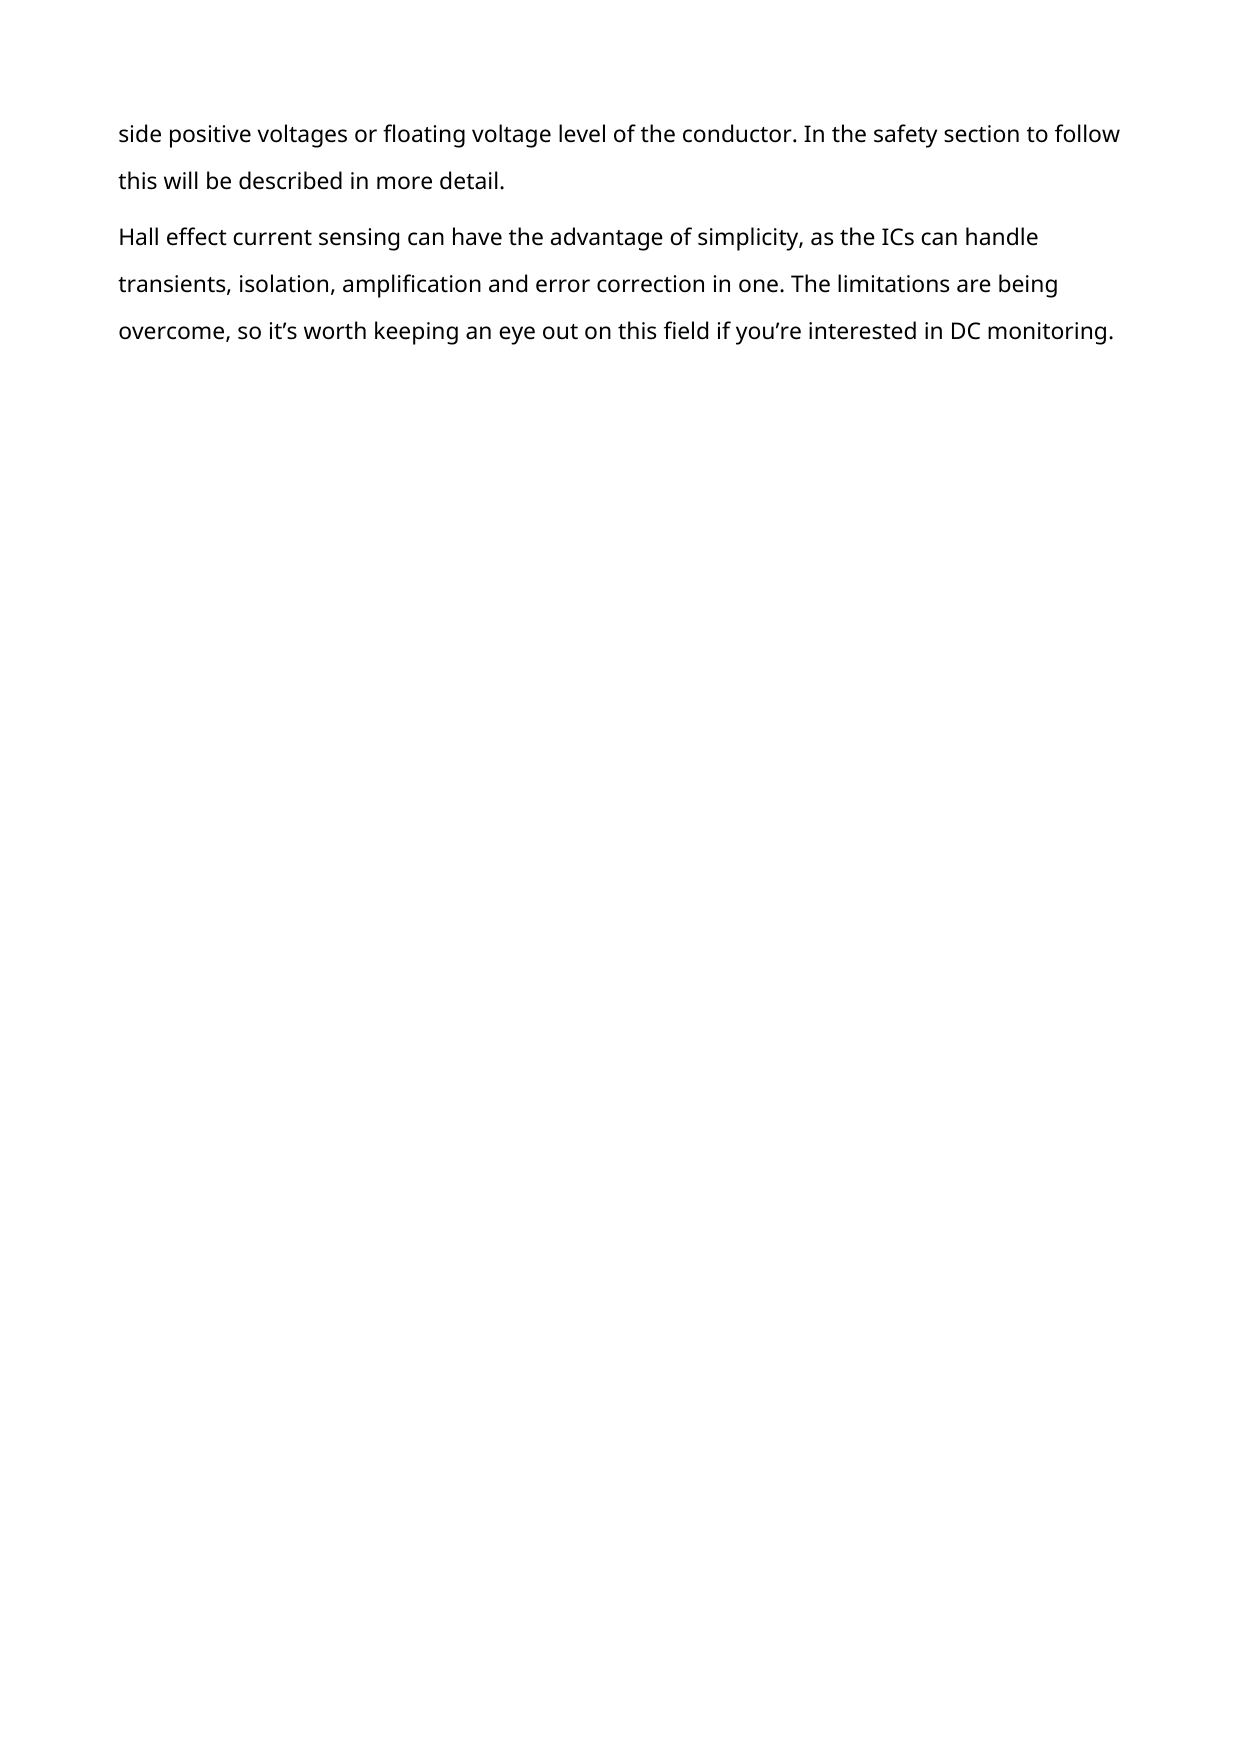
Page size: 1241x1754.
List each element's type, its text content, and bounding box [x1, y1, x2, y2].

text side positive voltages or floating voltage level of the conductor. In the safety section to follow this will be described in more detail. [118, 118, 1122, 196]
text Hall effect current sensing can have the advantage of simplicity, as the ICs can handle transients, isolation, amplification and error correction in one. The limitations are being overcome, so it’s worth keeping an eye out on this field if you’re interested in DC monitoring. [118, 221, 1122, 346]
